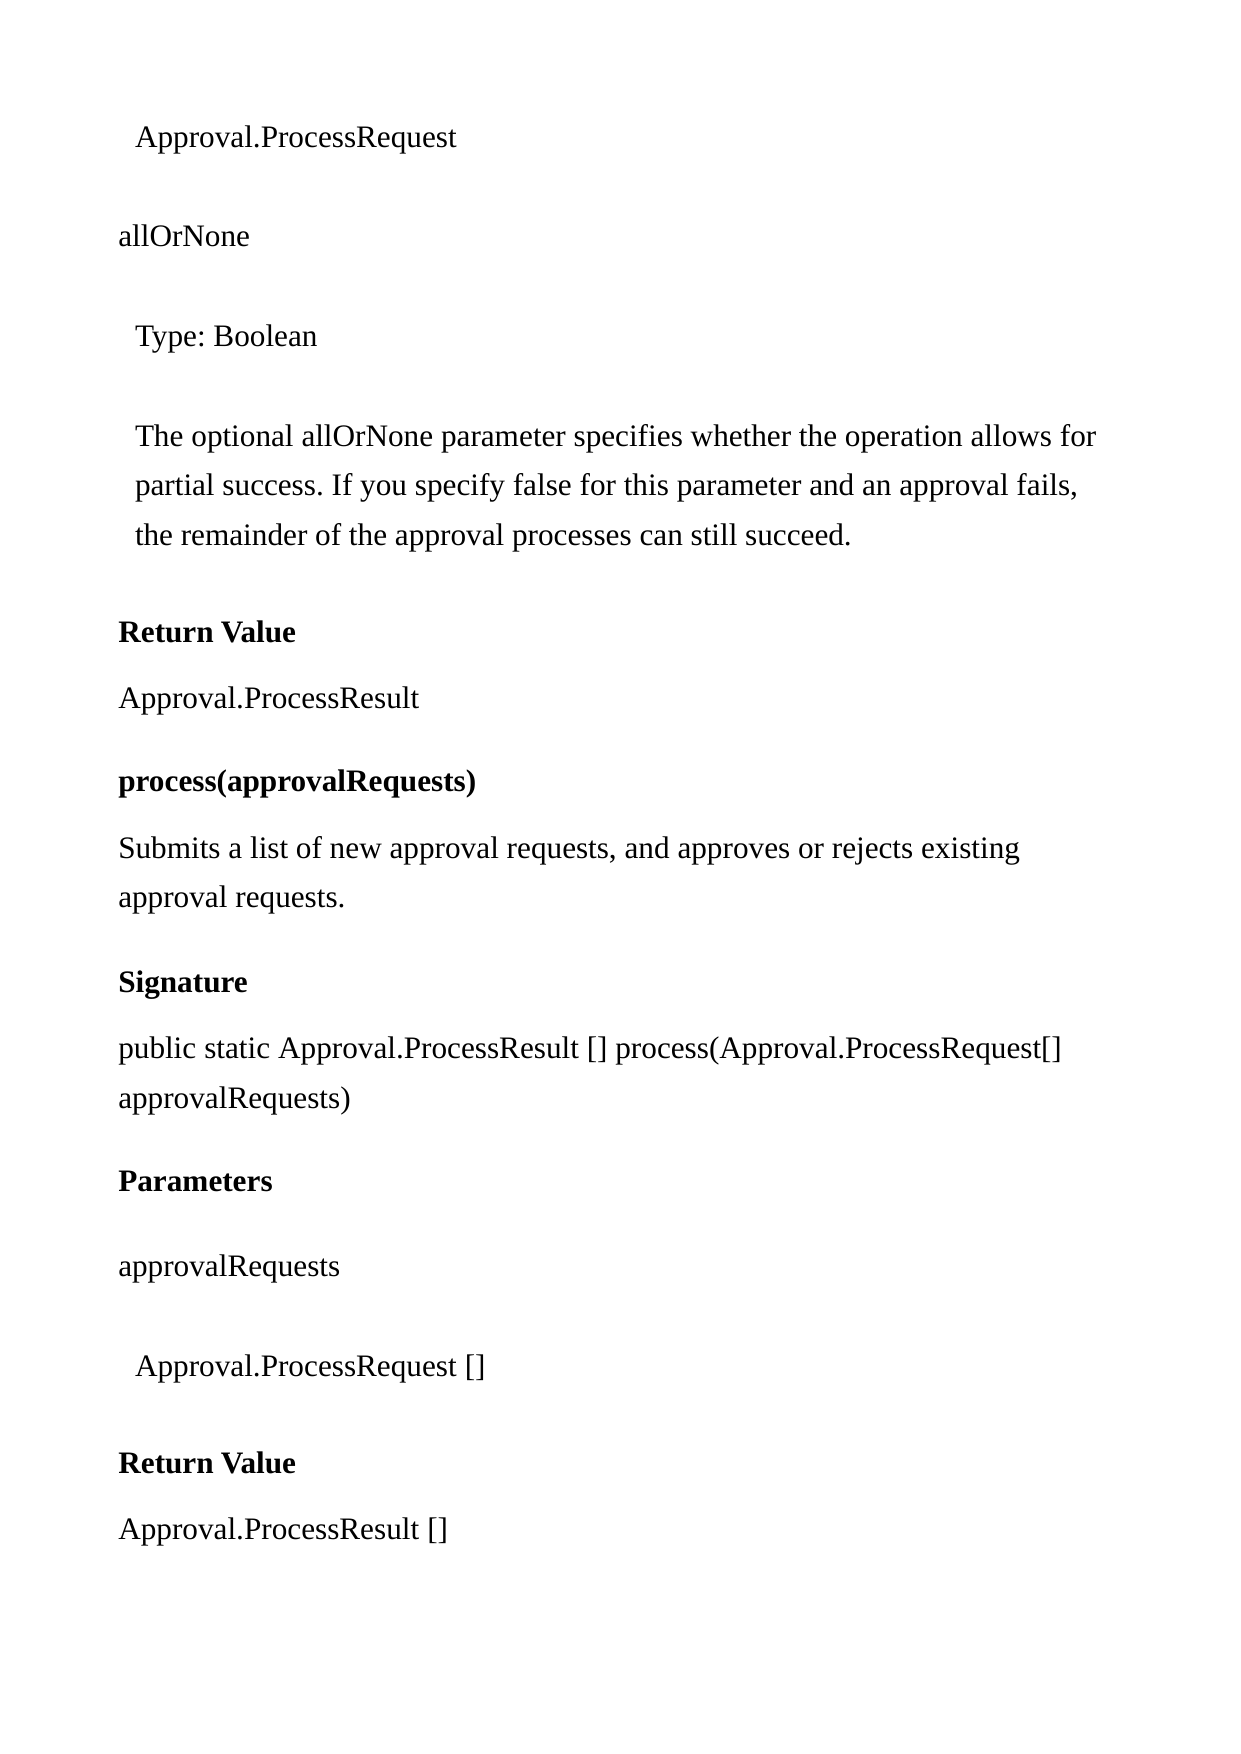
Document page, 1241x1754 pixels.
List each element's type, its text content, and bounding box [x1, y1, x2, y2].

text allOrNone [118, 218, 1122, 254]
subtitle Return Value [118, 1444, 1122, 1480]
text Approval.ProcessResult [118, 680, 1122, 716]
text Approval.ProcessRequest [135, 118, 1122, 154]
text Approval.ProcessRequest [] [135, 1347, 1122, 1383]
subtitle Parameters [118, 1162, 1122, 1198]
text approvalRequests [118, 1247, 1122, 1283]
text Type: Boolean [135, 317, 1122, 353]
text public static Approval.ProcessResult [] process(Approval.ProcessRequest[] approvalRequests) [118, 1030, 1122, 1115]
text Submits a list of new approval requests, and approves or rejects existing approval requests. [118, 829, 1122, 914]
subtitle process(approvalRequests) [118, 763, 1122, 799]
text Approval.ProcessResult [] [118, 1511, 1122, 1547]
subtitle Signature [118, 963, 1122, 999]
text The optional allOrNone parameter specifies whether the operation allows for partial success. If you specify false for this parameter and an approval fails, the remainder of the approval processes can still succeed. [135, 417, 1122, 552]
subtitle Return Value [118, 613, 1122, 649]
